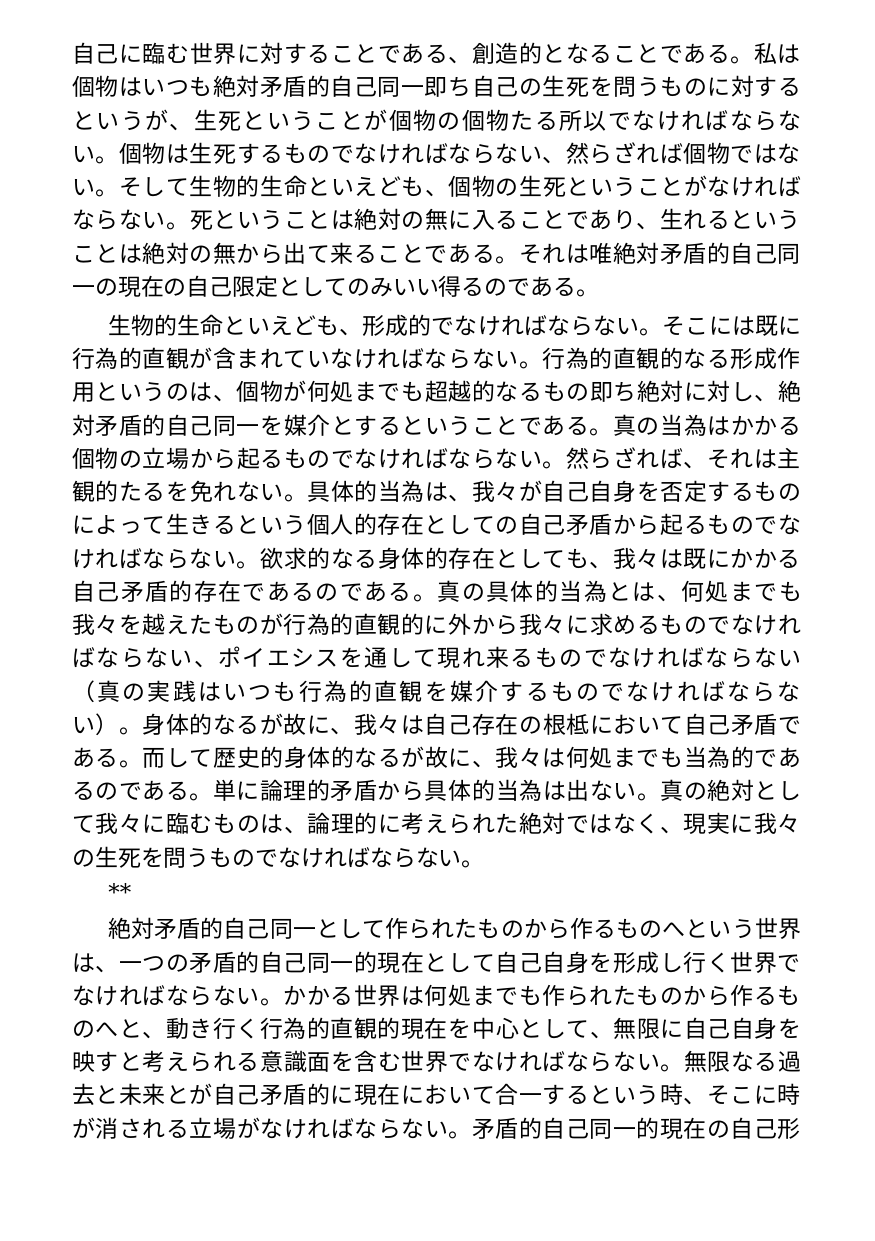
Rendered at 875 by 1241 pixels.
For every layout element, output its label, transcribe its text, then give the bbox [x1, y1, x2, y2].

text 自己に臨む世界に対することである、創造的となることである。私は個物はいつも絶対矛盾的自己同一即ち自己の生死を問うものに対するというが、生死ということが個物の個物たる所以でなければならない。個物は生死するものでなければならない、然らざれば個物ではない。そして生物的生命といえども、個物の生死ということがなければならない。死ということは絶対の無に入ることであり、生れるということは絶対の無から出て来ることである。それは唯絶対矛盾的自己同一の現在の自己限定としてのみいい得るのである。 [72, 36, 802, 302]
text 生物的生命といえども、形成的でなければならない。そこには既に行為的直観が含まれていなければならない。行為的直観的なる形成作用というのは、個物が何処までも超越的なるもの即ち絶対に対し、絶対矛盾的自己同一を媒介とするということである。真の当為はかかる個物の立場から起るものでなければならない。然らざれば、それは主観的たるを免れない。具体的当為は、我々が自己自身を否定するものによって生きるという個人的存在としての自己矛盾から起るものでなければならない。欲求的なる身体的存在としても、我々は既にかかる自己矛盾的存在であるのである。真の具体的当為とは、何処までも我々を越えたものが行為的直観的に外から我々に求めるものでなければならない、ポイエシスを通して現れ来るものでなければならない（真の実践はいつも行為的直観を媒介するものでなければならない）。身体的なるが故に、我々は自己存在の根柢において自己矛盾である。而して歴史的身体的なるが故に、我々は何処までも当為的であるのである。単に論理的矛盾から具体的当為は出ない。真の絶対として我々に臨むものは、論理的に考えられた絶対ではなく、現実に我々の生死を問うものでなければならない。 [72, 308, 802, 873]
text ** [72, 879, 802, 905]
text 絶対矛盾的自己同一として作られたものから作るものへという世界は、一つの矛盾的自己同一的現在として自己自身を形成し行く世界でなければならない。かかる世界は何処までも作られたものから作るものへと、動き行く行為的直観的現在を中心として、無限に自己自身を映すと考えられる意識面を含む世界でなければならない。無限なる過去と未来とが自己矛盾的に現在において合一するという時、そこに時が消される立場がなければならない。矛盾的自己同一的現在の自己形 [72, 911, 802, 1144]
